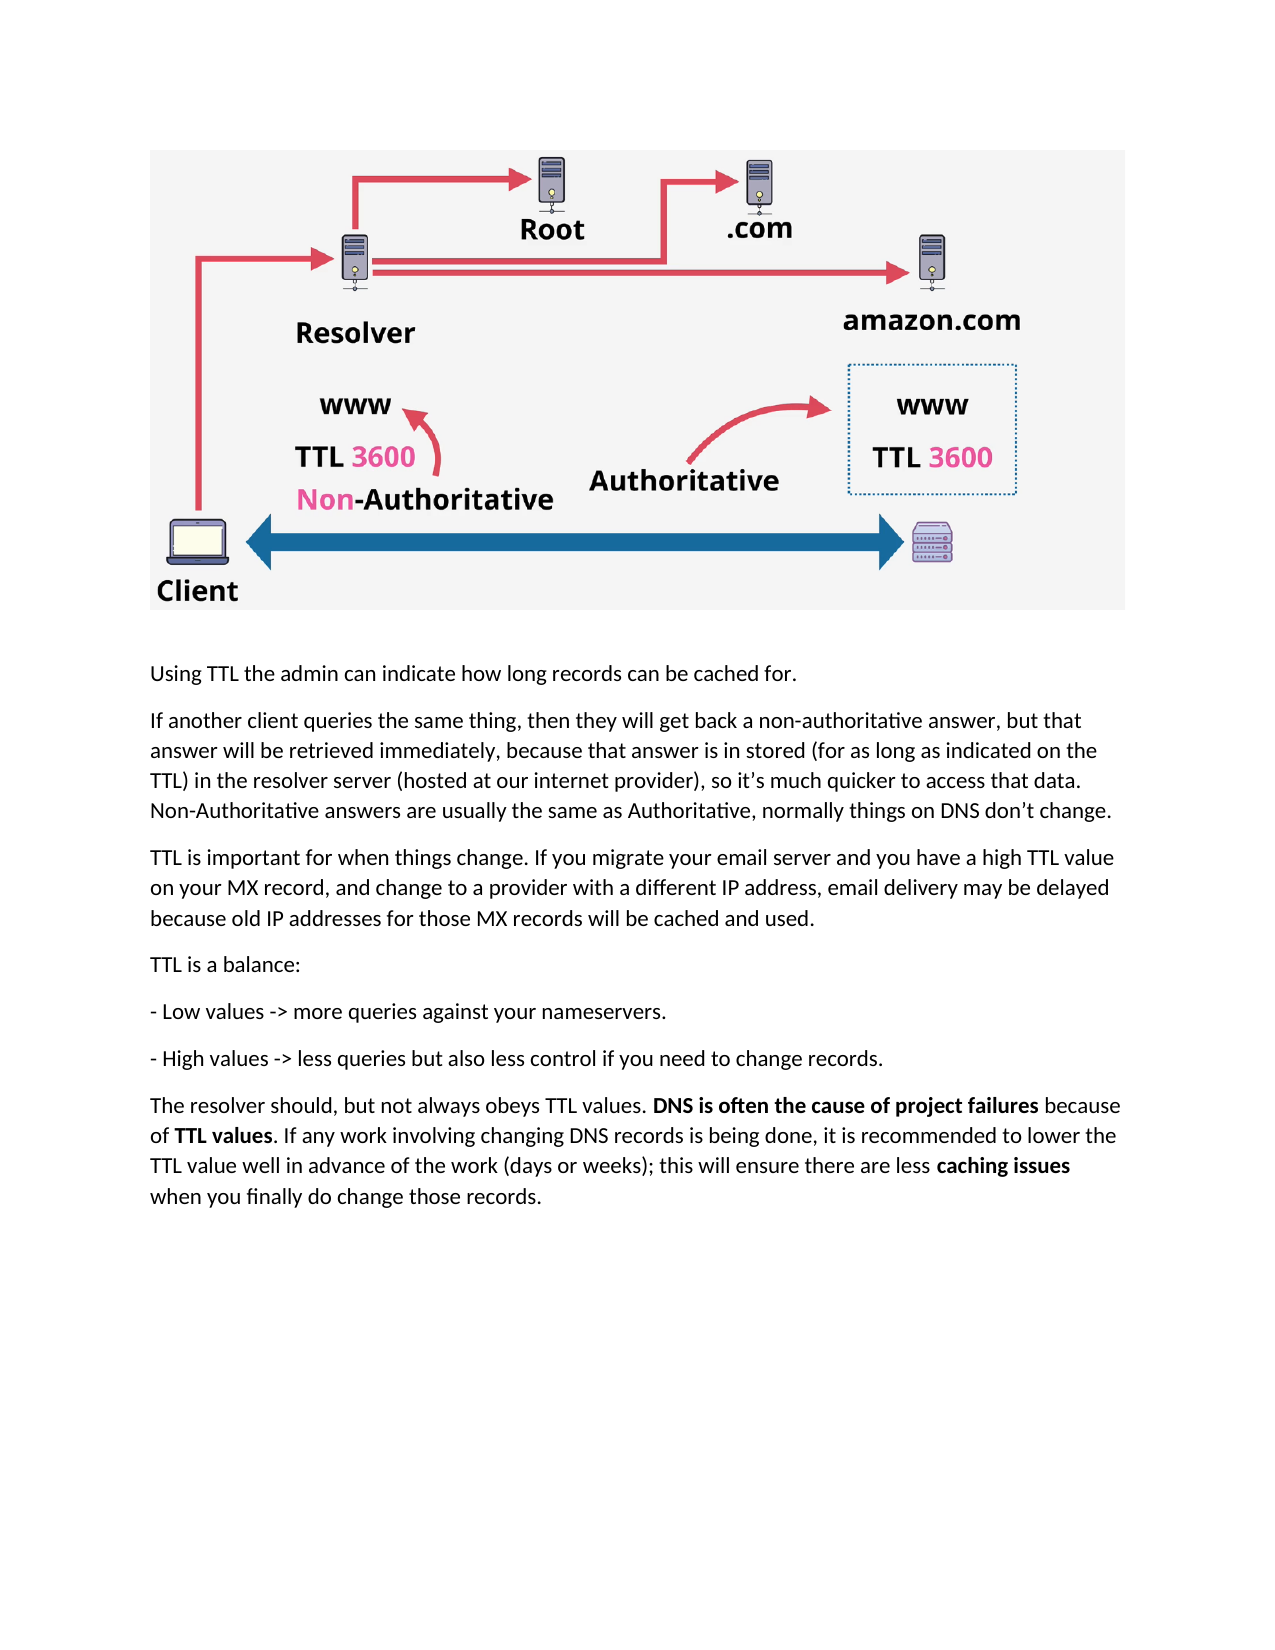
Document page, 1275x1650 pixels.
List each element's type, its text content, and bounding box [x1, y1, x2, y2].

text The resolver should, but not always obeys TTL values. DNS is often the cause of project failures because of TTL values. If any work involving changing DNS records is being done, it is recommended to lower the TTL value well in advance of the work (days or weeks); this will ensure there are less caching issues when you finally do change those records. [150, 1091, 1125, 1210]
text - Low values -> more queries against your nameservers. [150, 997, 1125, 1025]
text If another client queries the same thing, then they will get back a non-authoritative answer, but that answer will be retrieved immediately, because that answer is in stored (for as long as indicated on the TTL) in the resolver server (hosted at our internet provider), so it’s much quicker to access that data. Non-Authoritative answers are usually the same as Authoritative, normally things on DNS don’t change. [150, 706, 1125, 824]
text Using TTL the admin can indicate how long records can be cached for. [150, 659, 1125, 687]
text - High values -> less queries but also less control if you need to change records. [150, 1044, 1125, 1072]
text TTL is important for when things change. If you migrate your email server and you have a high TTL value on your MX record, and change to a provider with a different IP address, email delivery may be delayed because old IP addresses for those MX records will be cached and used. [150, 843, 1125, 932]
picture [150, 150, 1125, 610]
text TTL is a balance: [150, 951, 1125, 978]
